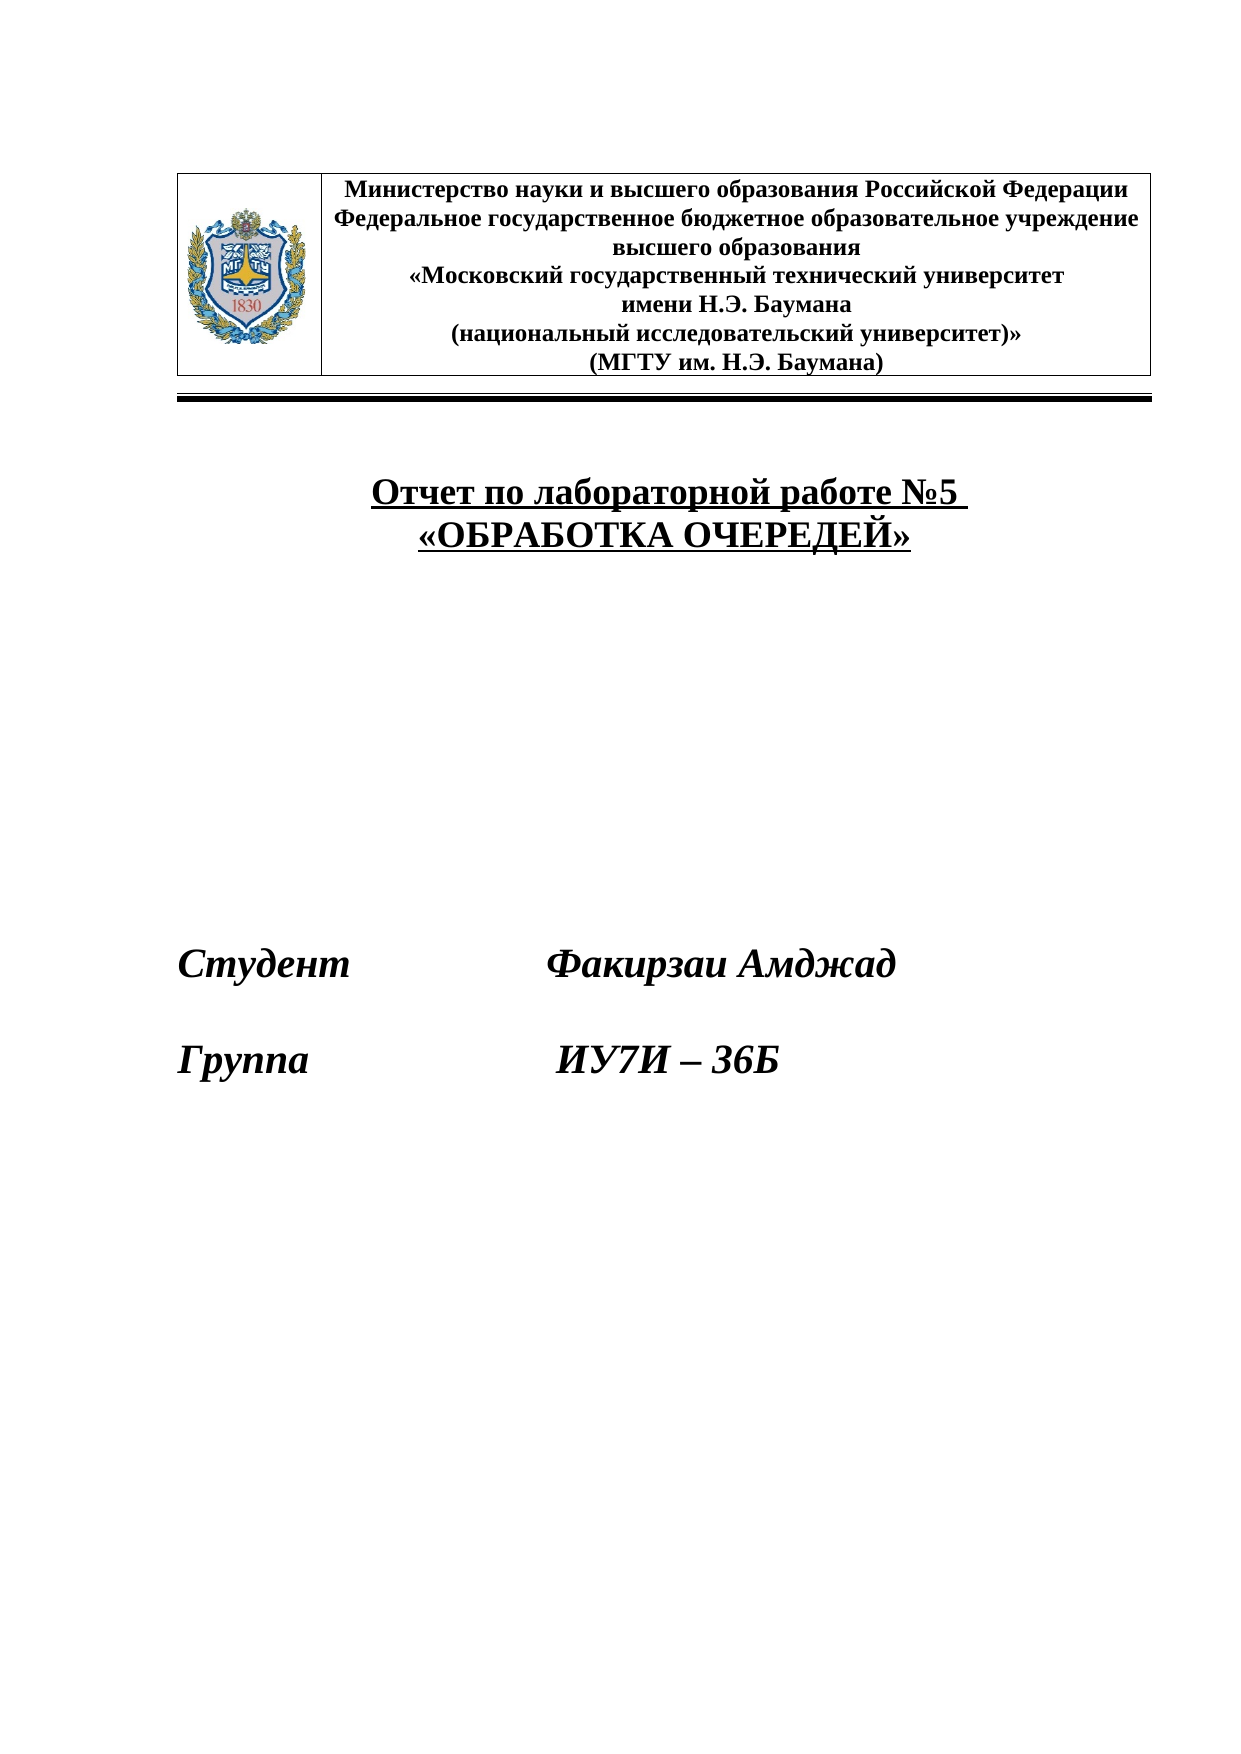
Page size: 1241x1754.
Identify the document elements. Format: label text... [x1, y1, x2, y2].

table_header [178, 174, 321, 375]
table_header Министерство науки и высшего образования Российской Федерации Федеральное государственное бюджетное образовательное учреждение высшего образования «Московский государственный технический университет имени Н.Э. Баумана (национальный исследовательский университет)» (МГТУ им. Н.Э. Баумана) [322, 174, 1150, 375]
text Отчет по лабораторной работе №5 [177, 469, 1152, 512]
text Студент Факирзаи Амджад [177, 939, 1152, 987]
picture [196, 208, 307, 345]
text Группа ИУ7И – 36Б [177, 1035, 1152, 1083]
text «ОБРАБОТКА ОЧЕРЕДЕЙ» [177, 512, 1152, 556]
